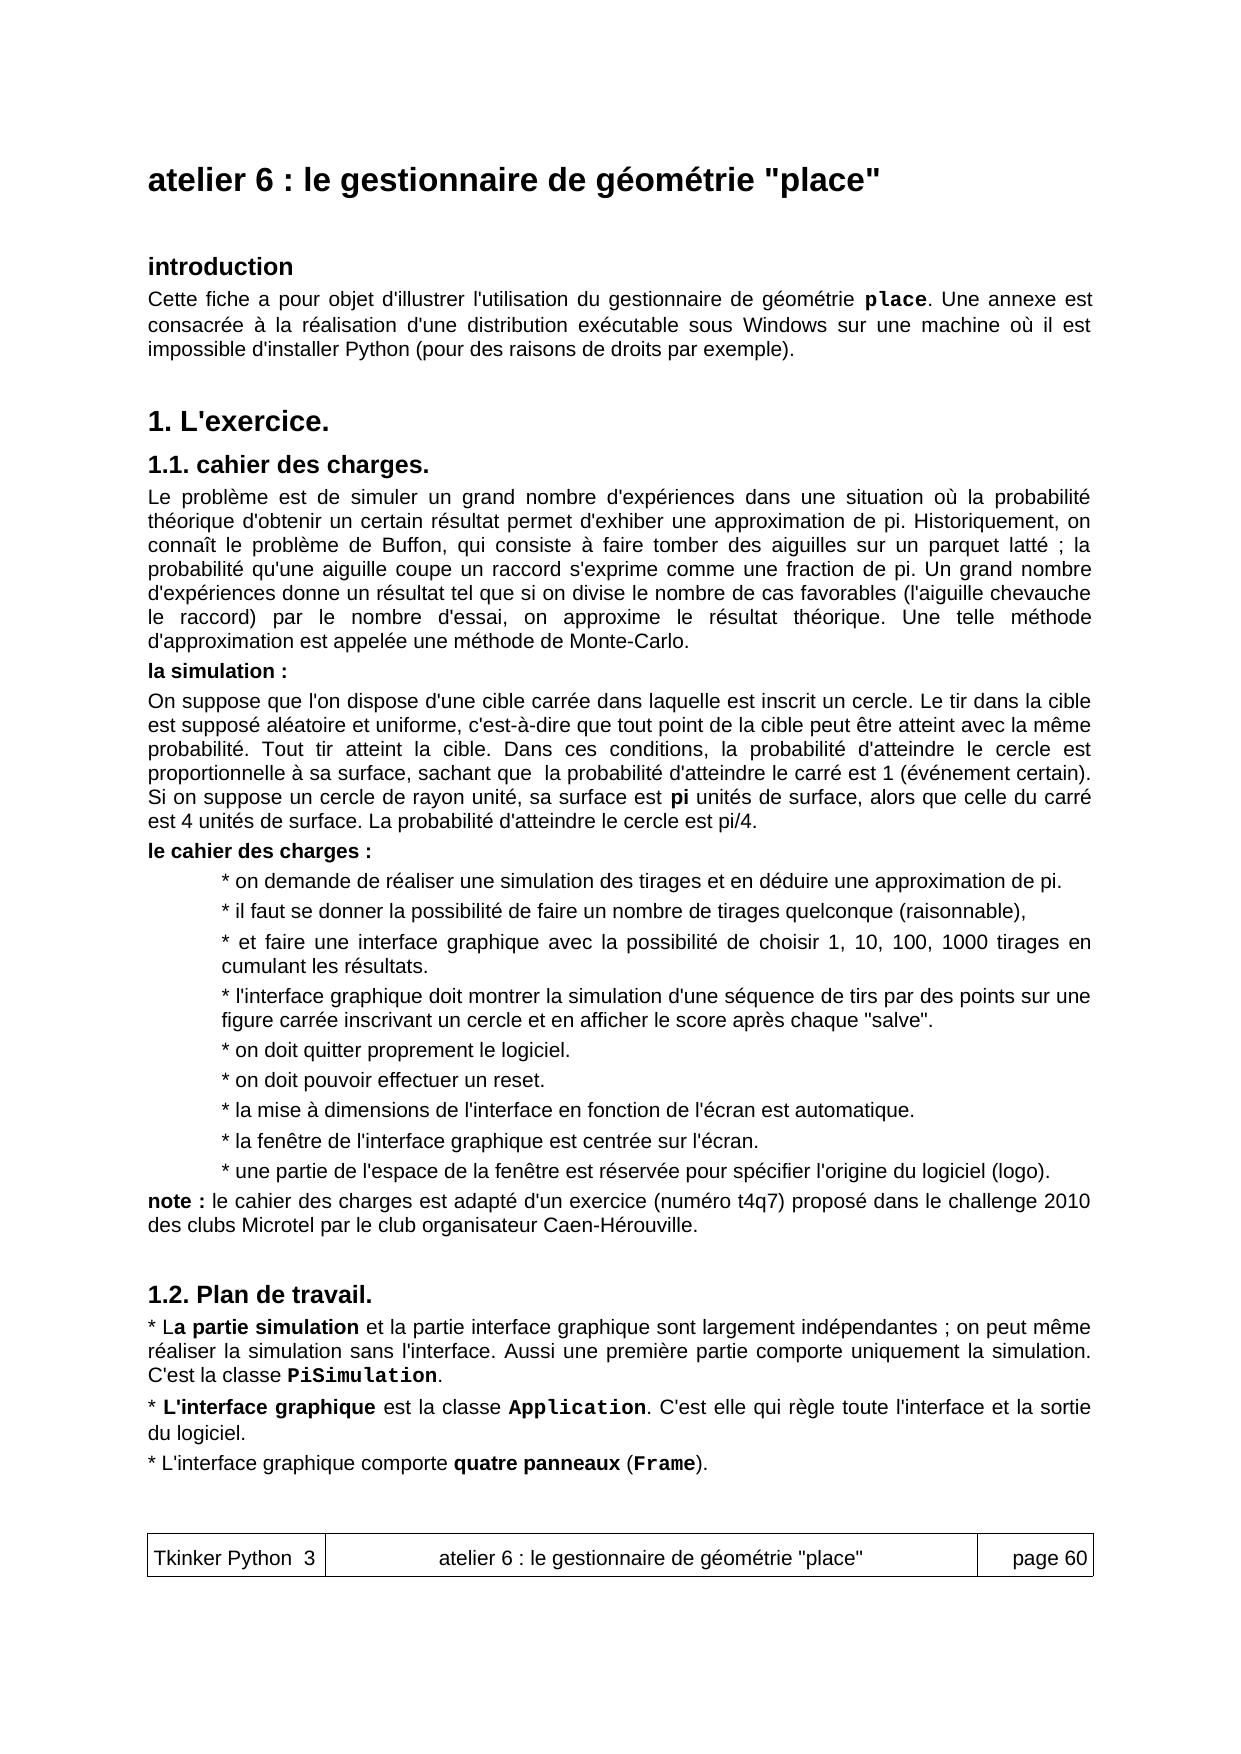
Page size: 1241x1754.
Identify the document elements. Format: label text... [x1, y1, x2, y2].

text * l'interface graphique doit montrer la simulation d'une séquence de tirs par des points sur une figure carrée inscrivant un cercle et en afficher le score après chaque "salve". [221, 984, 1093, 1032]
text * et faire une interface graphique avec la possibilité de choisir 1, 10, 100, 1000 tirages en cumulant les résultats. [221, 929, 1093, 977]
subtitle atelier 6 : le gestionnaire de géométrie "place" [148, 160, 1093, 198]
text Le problème est de simuler un grand nombre d'expériences dans une situation où la probabilité théorique d'obtenir un certain résultat permet d'exhiber une approximation de pi. Historiquement, on connaît le problème de Buffon, qui consiste à faire tomber des aiguilles sur un parquet latté ; la probabilité qu'une aiguille coupe un raccord s'exprime comme une fraction de pi. Un grand nombre d'expériences donne un résultat tel que si on divise le nombre de cas favorables (l'aiguille chevauche le raccord) par le nombre d'essai, on approxime le résultat théorique. Une telle méthode d'approximation est appelée une méthode de Monte-Carlo. [148, 485, 1093, 652]
text * la fenêtre de l'interface graphique est centrée sur l'écran. [221, 1128, 1093, 1152]
text le cahier des charges : [148, 839, 1093, 863]
text note : le cahier des charges est adapté d'un exercice (numéro t4q7) proposé dans le challenge 2010 des clubs Microtel par le club organisateur Caen-Hérouville. [148, 1189, 1093, 1237]
subtitle introduction [148, 252, 1093, 281]
subtitle 1.1. cahier des charges. [148, 450, 1093, 478]
text * on demande de réaliser une simulation des tirages et en déduire une approximation de pi. [221, 869, 1093, 893]
text * on doit quitter proprement le logiciel. [221, 1038, 1093, 1062]
subtitle 1. L'exercice. [148, 404, 1093, 437]
text * L'interface graphique comporte quatre panneaux (Frame). [148, 1451, 1093, 1476]
text * on doit pouvoir effectuer un reset. [221, 1068, 1093, 1092]
text * il faut se donner la possibilité de faire un nombre de tirages quelconque (raisonnable), [221, 899, 1093, 923]
text * L'interface graphique est la classe Application. C'est elle qui règle toute l'interface et la sortie du logiciel. [148, 1394, 1093, 1444]
subtitle 1.2. Plan de travail. [148, 1279, 1093, 1308]
text * la mise à dimensions de l'interface en fonction de l'écran est automatique. [221, 1098, 1093, 1122]
text Cette fiche a pour objet d'illustrer l'utilisation du gestionnaire de géométrie place. Une annexe est consacrée à la réalisation d'une distribution exécutable sous Windows sur une machine où il est impossible d'installer Python (pour des raisons de droits par exemple). [148, 287, 1093, 361]
text la simulation : [148, 659, 1093, 683]
text * une partie de l'espace de la fenêtre est réservée pour spécifier l'origine du logiciel (logo). [221, 1159, 1093, 1183]
text On suppose que l'on dispose d'une cible carrée dans laquelle est inscrit un cercle. Le tir dans la cible est supposé aléatoire et uniforme, c'est-à-dire que tout point de la cible peut être atteint avec la même probabilité. Tout tir atteint la cible. Dans ces conditions, la probabilité d'atteindre le cercle est proportionnelle à sa surface, sachant que la probabilité d'atteindre le carré est 1 (événement certain). Si on suppose un cercle de rayon unité, sa surface est pi unités de surface, alors que celle du carré est 4 unités de surface. La probabilité d'atteindre le cercle est pi/4. [148, 689, 1093, 833]
text * La partie simulation et la partie interface graphique sont largement indépendantes ; on peut même réaliser la simulation sans l'interface. Aussi une première partie comporte uniquement la simulation. C'est la classe PiSimulation. [148, 1314, 1093, 1388]
